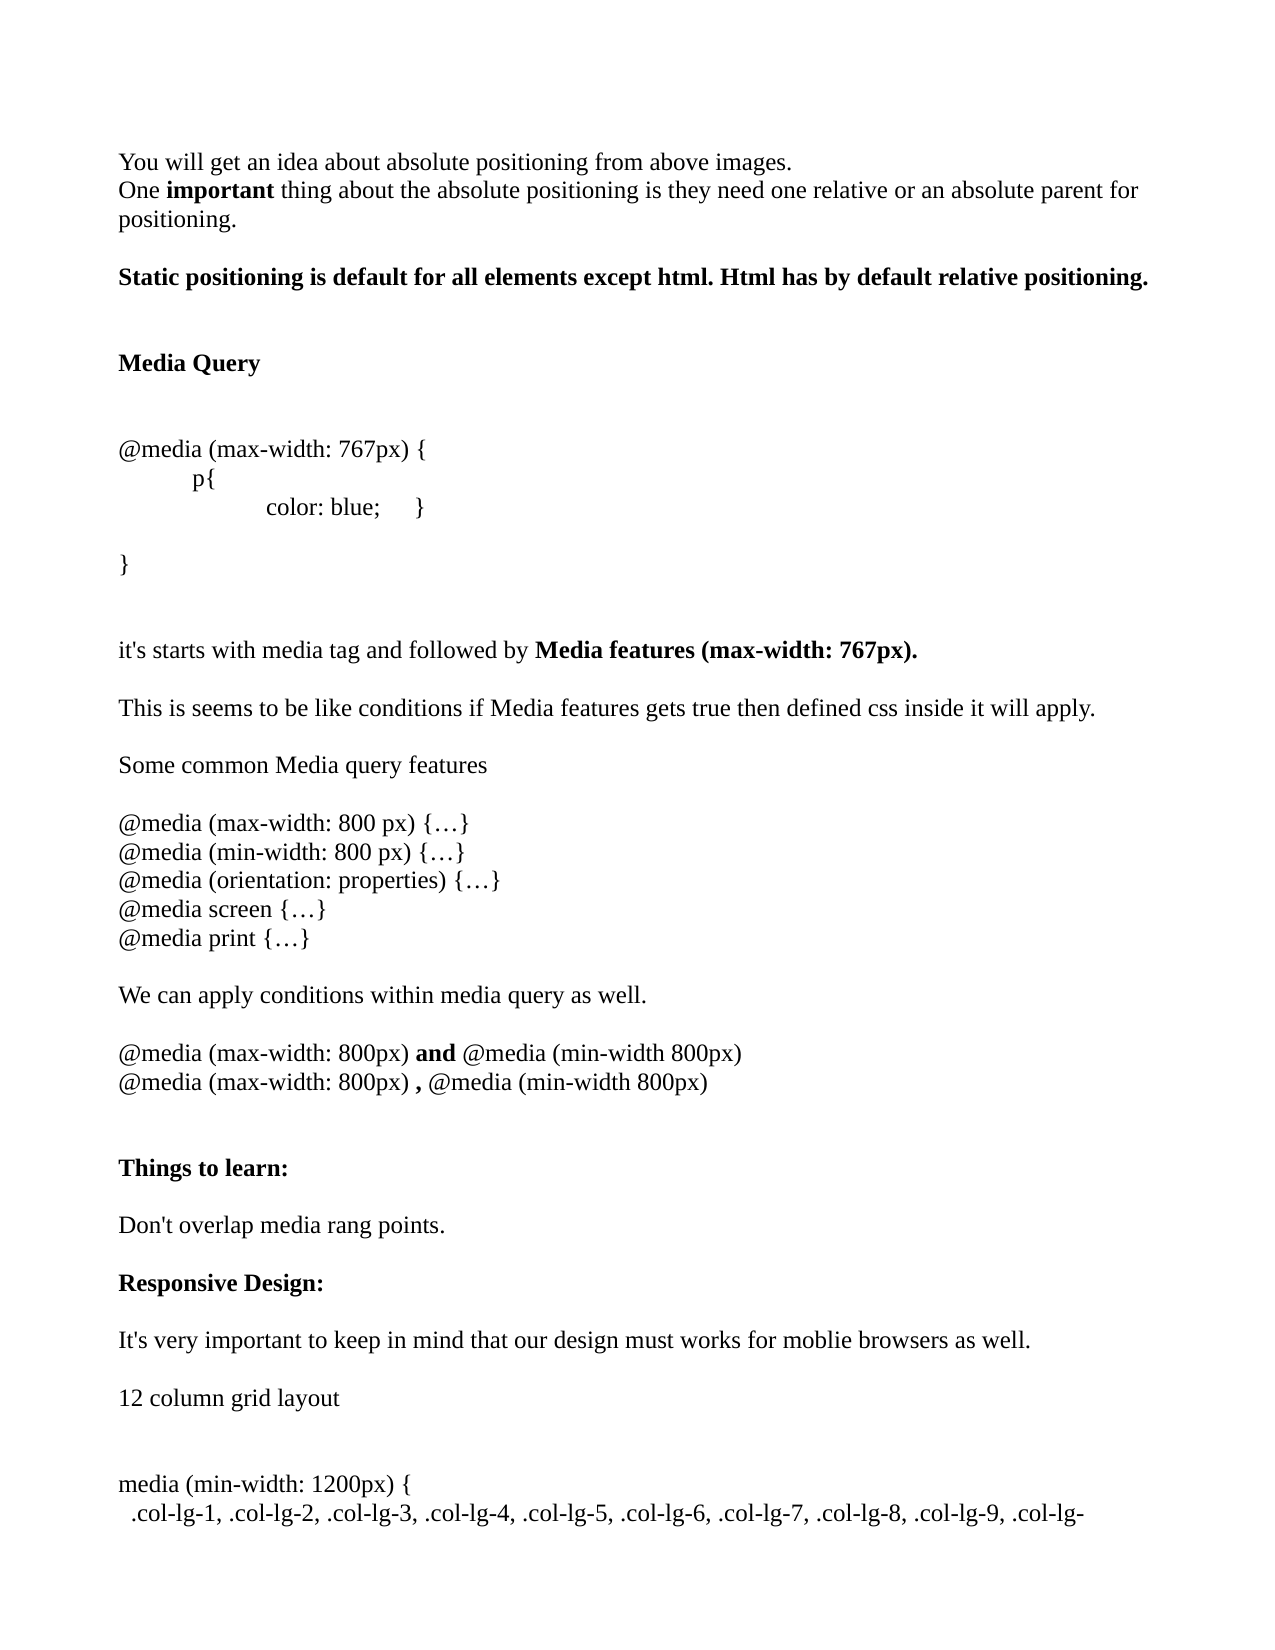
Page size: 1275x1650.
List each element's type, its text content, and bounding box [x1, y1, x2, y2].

text This is seems to be like conditions if Media features gets true then defined css inside it will apply. [118, 693, 1157, 722]
text @media (max-width: 800px) , @media (min-width 800px) [118, 1067, 1157, 1096]
text Things to learn: [118, 1153, 1157, 1182]
text It's very important to keep in mind that our design must works for moblie browsers as well. [118, 1326, 1157, 1354]
text p{ [118, 463, 1157, 492]
text it's starts with media tag and followed by Media features (max-width: 767px). [118, 636, 1157, 664]
text You will get an idea about absolute positioning from above images. [118, 147, 1157, 176]
text @media (max-width: 800 px) {…} [118, 808, 1157, 837]
text @media (max-width: 800px) and @media (min-width 800px) [118, 1038, 1157, 1067]
text Some common Media query features [118, 751, 1157, 779]
text Responsive Design: [118, 1268, 1157, 1297]
text .col-lg-1, .col-lg-2, .col-lg-3, .col-lg-4, .col-lg-5, .col-lg-6, .col-lg-7, .col-lg-8, .col-lg-9, .col-lg- [118, 1498, 1157, 1527]
text @media screen {…} [118, 894, 1157, 923]
text media (min-width: 1200px) { [118, 1469, 1157, 1498]
text Media Query [118, 348, 1157, 377]
text } [118, 549, 1157, 578]
text Static positioning is default for all elements except html. Html has by default relative positioning. [118, 262, 1157, 291]
text @media (max-width: 767px) { [118, 434, 1157, 463]
text @media (orientation: properties) {…} [118, 866, 1157, 894]
text color: blue; } [118, 492, 1157, 521]
text 12 column grid layout [118, 1383, 1157, 1412]
text We can apply conditions within media query as well. [118, 981, 1157, 1009]
text One important thing about the absolute positioning is they need one relative or an absolute parent for positioning. [118, 176, 1157, 233]
text @media (min-width: 800 px) {…} [118, 837, 1157, 866]
text Don't overlap media rang points. [118, 1211, 1157, 1239]
text @media print {…} [118, 923, 1157, 952]
